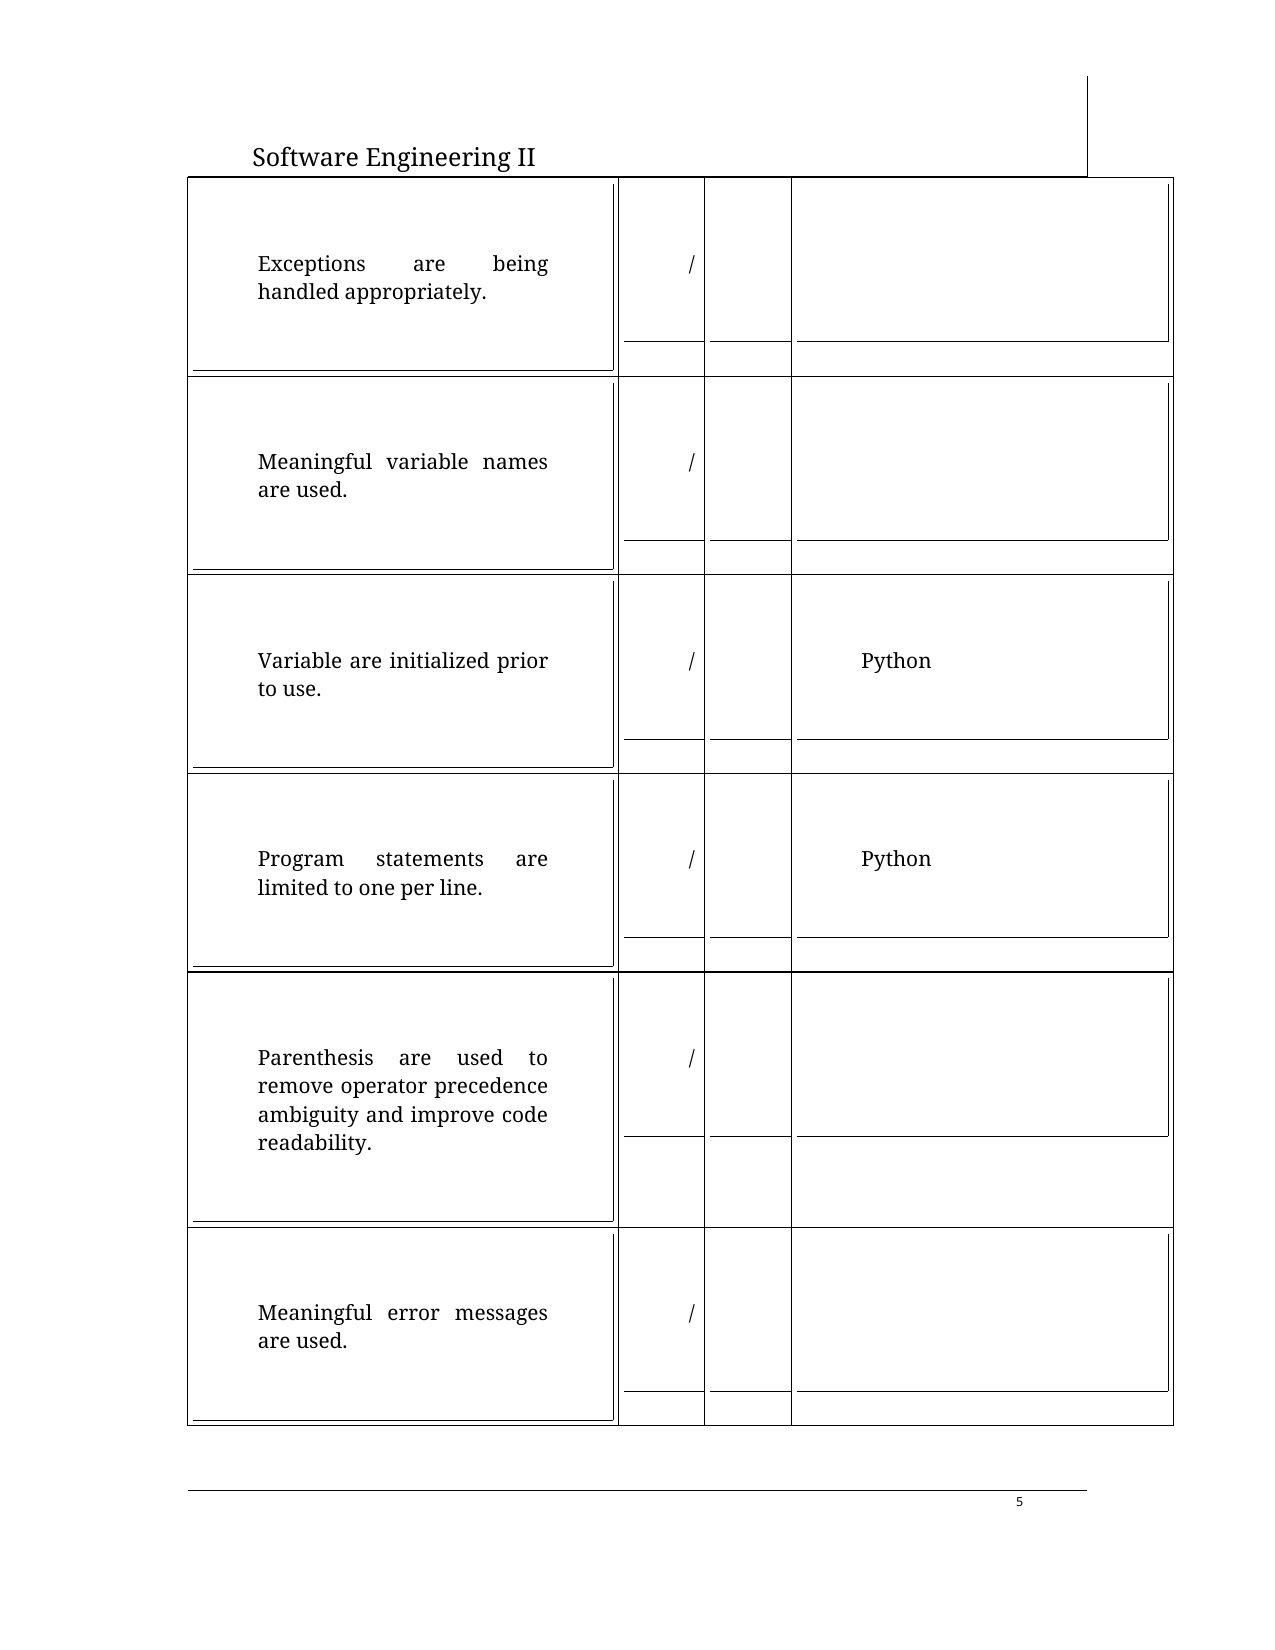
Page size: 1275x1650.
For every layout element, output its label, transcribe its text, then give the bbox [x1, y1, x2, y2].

table_cell [705, 575, 791, 773]
table_cell [792, 1228, 1173, 1425]
table_cell Exceptions are being handled appropriately. [188, 178, 618, 376]
table_cell [792, 973, 1173, 1227]
table_cell Python [792, 575, 1173, 773]
table_cell [792, 377, 1173, 574]
table_cell [792, 178, 1173, 376]
table_cell [705, 973, 791, 1227]
table_cell / [619, 575, 704, 773]
table_cell Parenthesis are used to remove operator precedence ambiguity and improve code readability. [188, 973, 618, 1227]
table_cell Variable are initialized prior to use. [188, 575, 618, 773]
table_cell [705, 377, 791, 574]
table_cell / [619, 973, 704, 1227]
table_cell [705, 1228, 791, 1425]
table_cell / [619, 774, 704, 971]
table_cell Meaningful error messages are used. [188, 1228, 618, 1425]
table_cell Python [792, 774, 1173, 971]
table_cell Meaningful variable names are used. [188, 377, 618, 574]
table_cell / [619, 1228, 704, 1425]
table_cell Program statements are limited to one per line. [188, 774, 618, 971]
table_cell / [619, 377, 704, 574]
table_cell [705, 178, 791, 376]
table_cell / [619, 178, 704, 376]
table_cell [705, 774, 791, 971]
